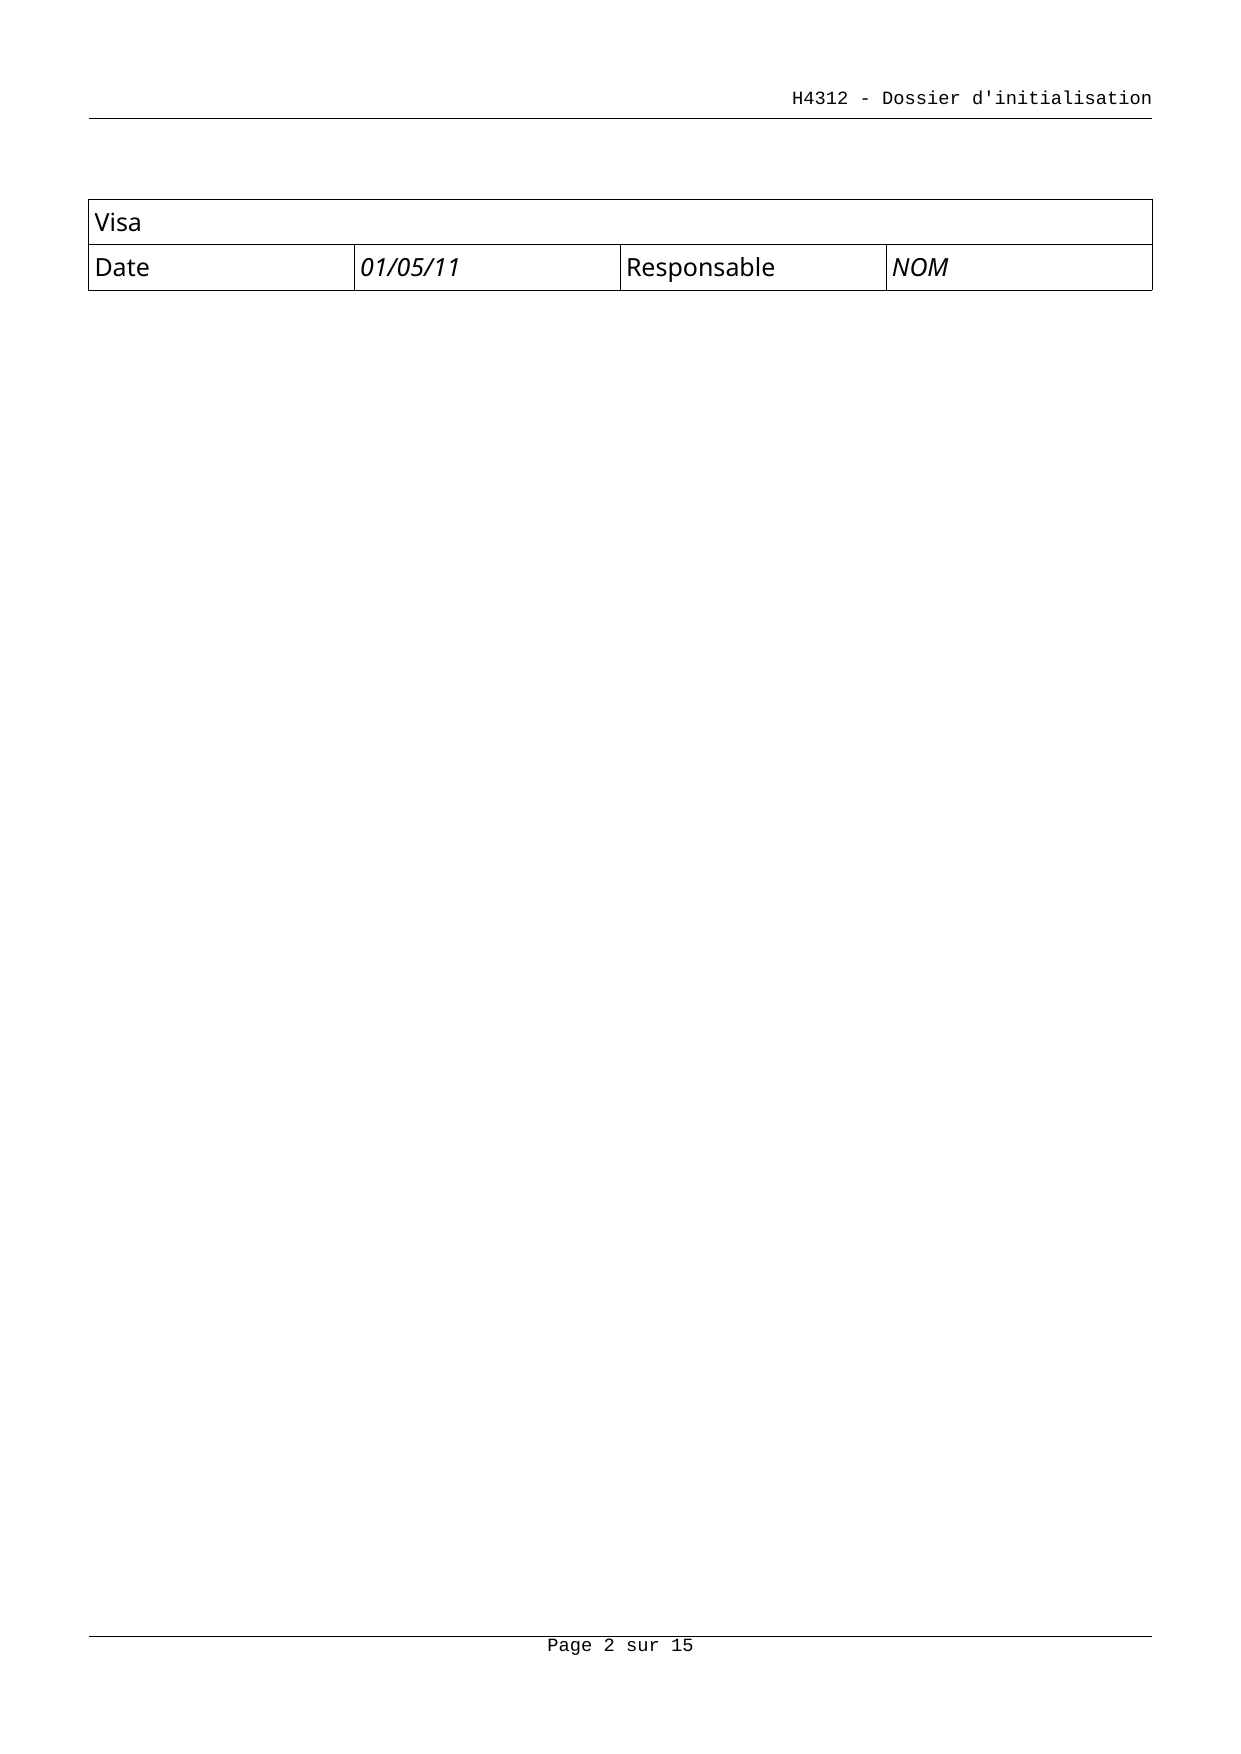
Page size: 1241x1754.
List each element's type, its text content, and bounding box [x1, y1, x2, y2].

table_cell Date [89, 245, 354, 290]
table_cell NOM [887, 245, 1152, 290]
table_cell 01/05/11 [355, 245, 620, 290]
table_cell Responsable [621, 245, 886, 290]
table_header Visa [89, 200, 1152, 244]
